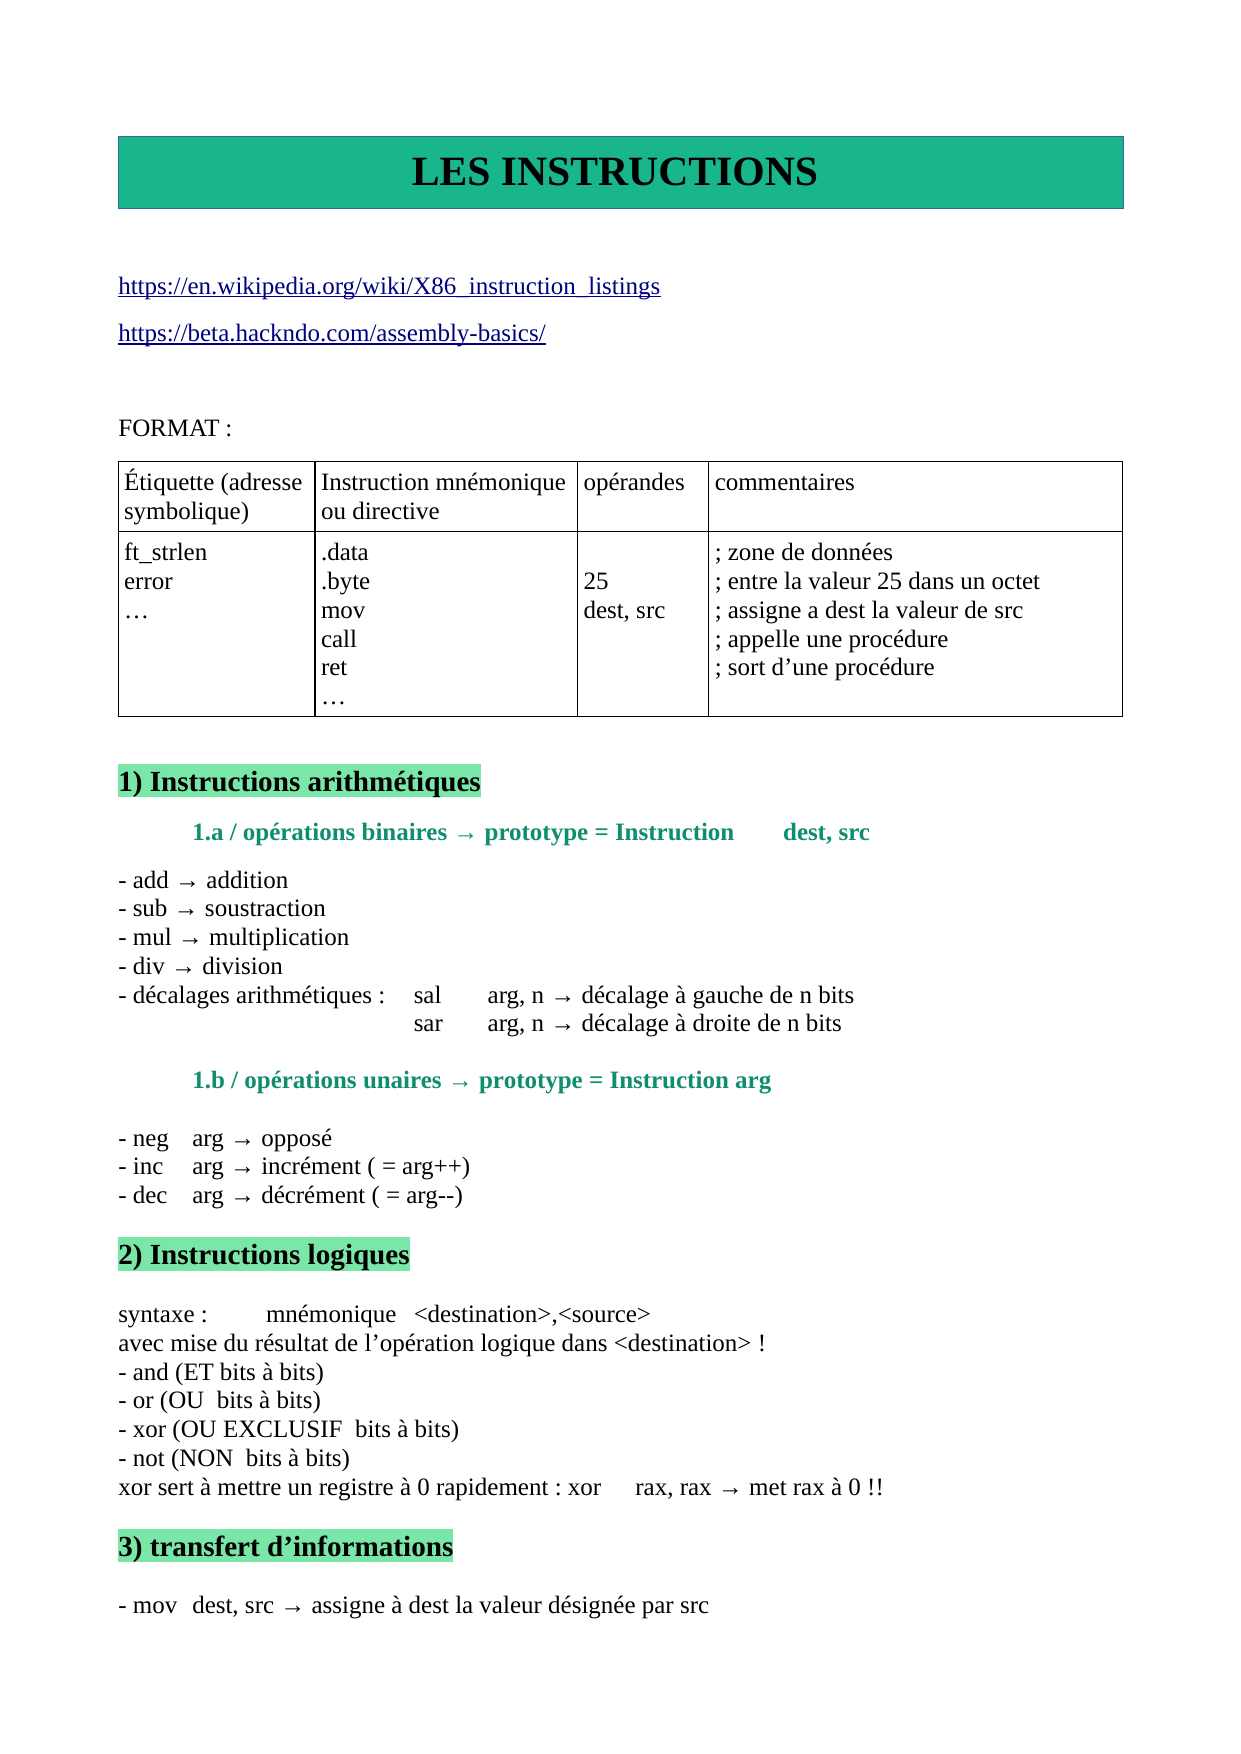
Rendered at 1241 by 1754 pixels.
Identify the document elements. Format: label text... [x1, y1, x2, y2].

text - div → division [118, 951, 1122, 980]
table_cell ; zone de données ; entre la valeur 25 dans un octet ; assigne a dest la valeur de src ; appelle une procédure ; sort d’une procédure [709, 532, 1122, 716]
text xor sert à mettre un registre à 0 rapidement : xor rax, rax → met rax à 0 !! [118, 1472, 1122, 1500]
table_cell .data .byte mov call ret … [316, 532, 577, 716]
text - décalages arithmétiques : sal arg, n → décalage à gauche de n bits [118, 980, 1122, 1008]
text 2) Instructions logiques [118, 1237, 1122, 1271]
text - mul → multiplication [118, 922, 1122, 951]
text FORMAT : [118, 413, 1122, 442]
text - inc arg → incrément ( = arg++) [118, 1151, 1122, 1180]
text https://beta.hackndo.com/assembly-basics/ [118, 318, 1122, 347]
text - sub → soustraction [118, 893, 1122, 922]
text 1.b / opérations unaires → prototype = Instruction arg [118, 1066, 1122, 1094]
table_header opérandes [578, 462, 708, 531]
text - add → addition [118, 865, 1122, 893]
text 3) transfert d’informations [118, 1529, 1122, 1562]
table_header commentaires [709, 462, 1122, 531]
text syntaxe : mnémonique <destination>,<source> [118, 1299, 1122, 1328]
table_cell 25 dest, src [578, 532, 708, 716]
text sar arg, n → décalage à droite de n bits [118, 1008, 1122, 1037]
table_cell ft_strlen error … [119, 532, 314, 716]
text 1) Instructions arithmétiques [118, 764, 1122, 797]
text - not (NON bits à bits) [118, 1443, 1122, 1472]
text 1.a / opérations binaires → prototype = Instruction dest, src [118, 817, 1122, 846]
text - dec arg → décrément ( = arg--) [118, 1180, 1122, 1209]
text - xor (OU EXCLUSIF bits à bits) [118, 1414, 1122, 1443]
text - mov dest, src → assigne à dest la valeur désignée par src [118, 1591, 1122, 1619]
table_header Étiquette (adresse symbolique) [119, 462, 314, 531]
text avec mise du résultat de l’opération logique dans <destination> ! [118, 1328, 1122, 1357]
text - and (ET bits à bits) [118, 1357, 1122, 1385]
text - or (OU bits à bits) [118, 1385, 1122, 1414]
text https://en.wikipedia.org/wiki/X86_instruction_listings [118, 271, 1122, 299]
text - neg arg → opposé [118, 1123, 1122, 1151]
table_header Instruction mnémonique ou directive [316, 462, 577, 531]
